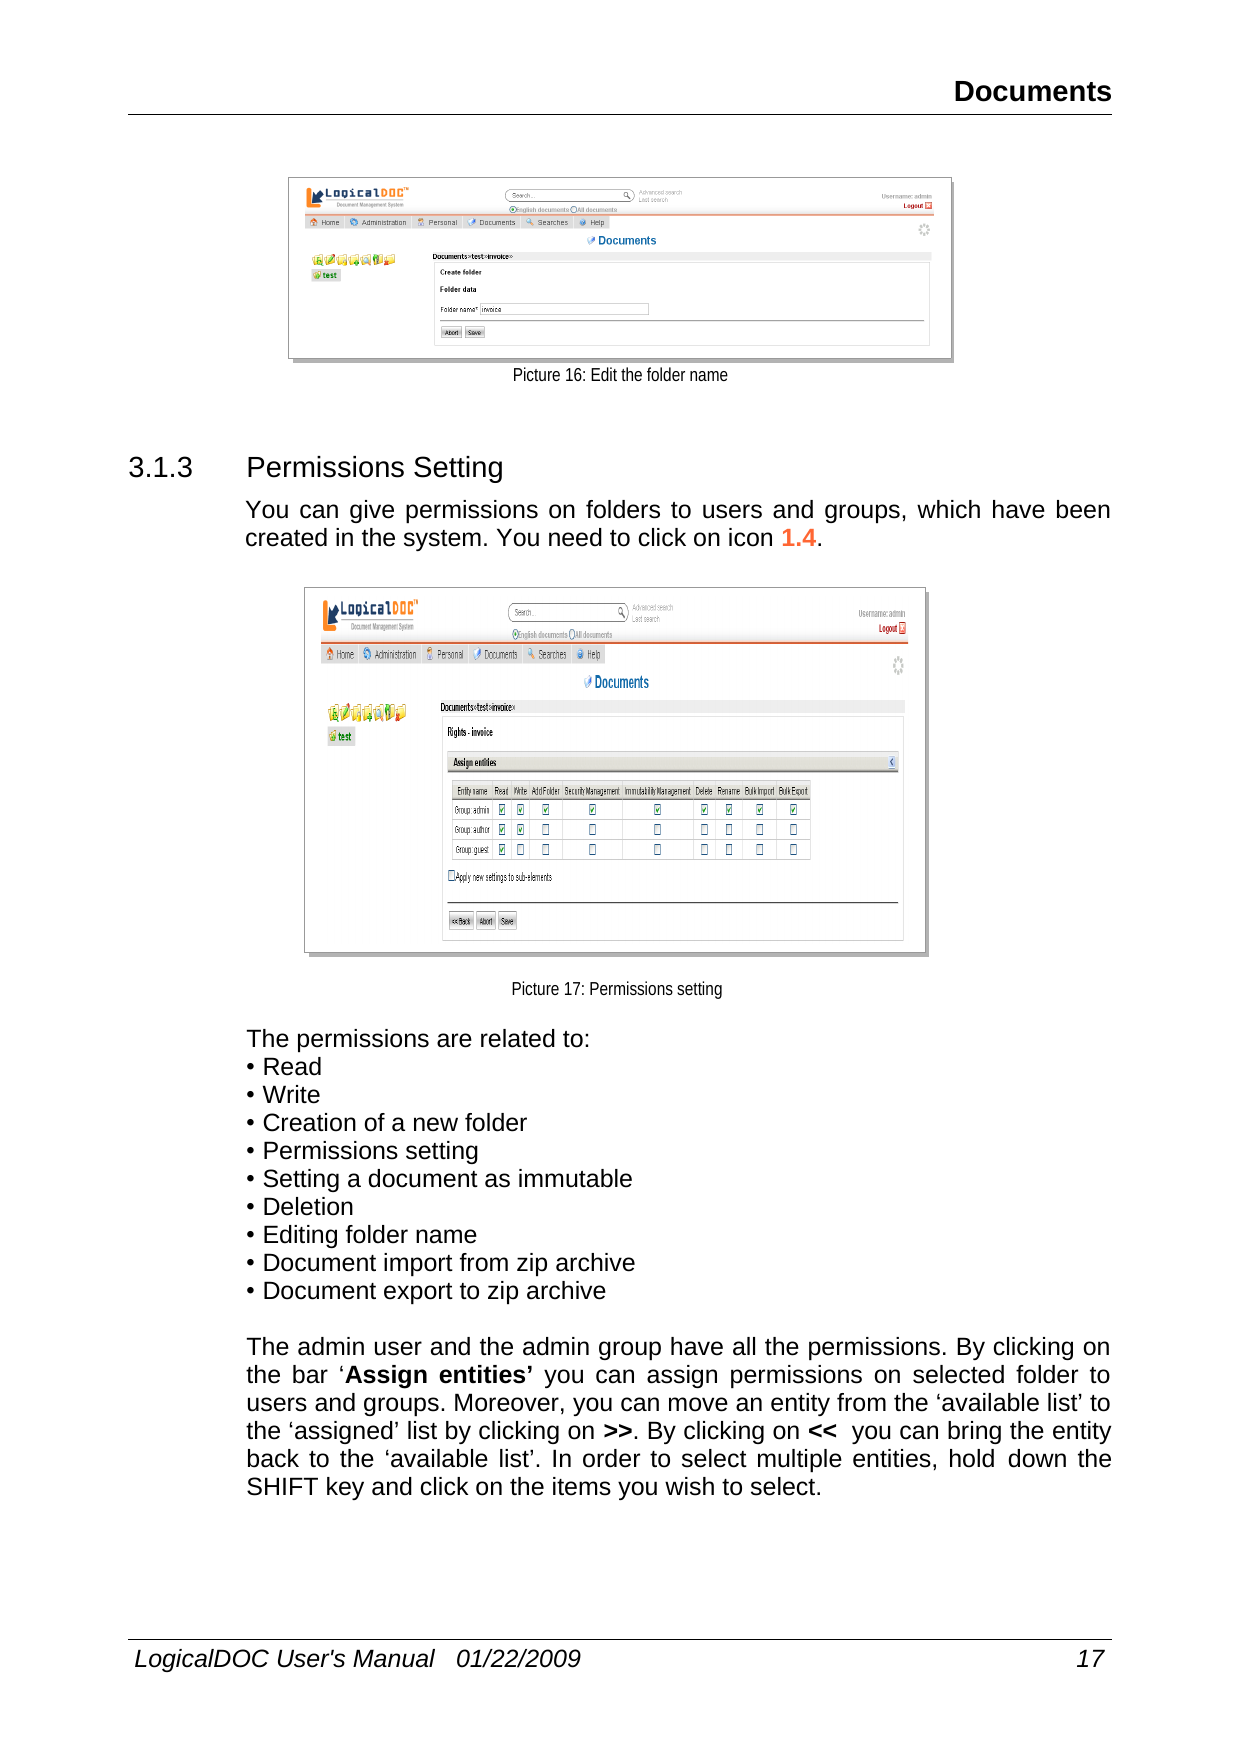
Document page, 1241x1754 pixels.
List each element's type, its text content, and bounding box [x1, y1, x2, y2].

text • Editing folder name [246, 1221, 1112, 1249]
text • Document import from zip archive [246, 1249, 1112, 1277]
text Picture 16: Edit the folder name [288, 359, 952, 386]
picture [321, 596, 909, 944]
text • Document export to zip archive [246, 1277, 1112, 1305]
text You can give permissions on folders to users and groups, which have been created in the system. You need to click on icon 1.4. [245, 496, 1112, 552]
text Picture 17: Permissions setting [294, 976, 940, 999]
text • Read [246, 1053, 1112, 1081]
text • Setting a document as immutable [246, 1165, 1112, 1193]
text • Deletion [246, 1193, 1112, 1221]
text The admin user and the admin group have all the permissions. By clicking on the bar ‘Assign entities’ you can assign permissions on selected folder to users and groups. Moreover, you can move an entity from the ‘available list’ to the ‘assigned’ list by clicking on >>. By clicking on << you can bring the entity back to the ‘available list’. In order to select multiple entities, hold down the SHIFT key and click on the items you wish to select. [246, 1333, 1112, 1501]
text • Permissions setting [246, 1137, 1112, 1165]
text • Write [246, 1081, 1112, 1109]
subtitle Permissions Setting [128, 451, 1112, 483]
text The permissions are related to: [246, 552, 1112, 1053]
text • Creation of a new folder [246, 1109, 1112, 1137]
picture [305, 186, 934, 349]
